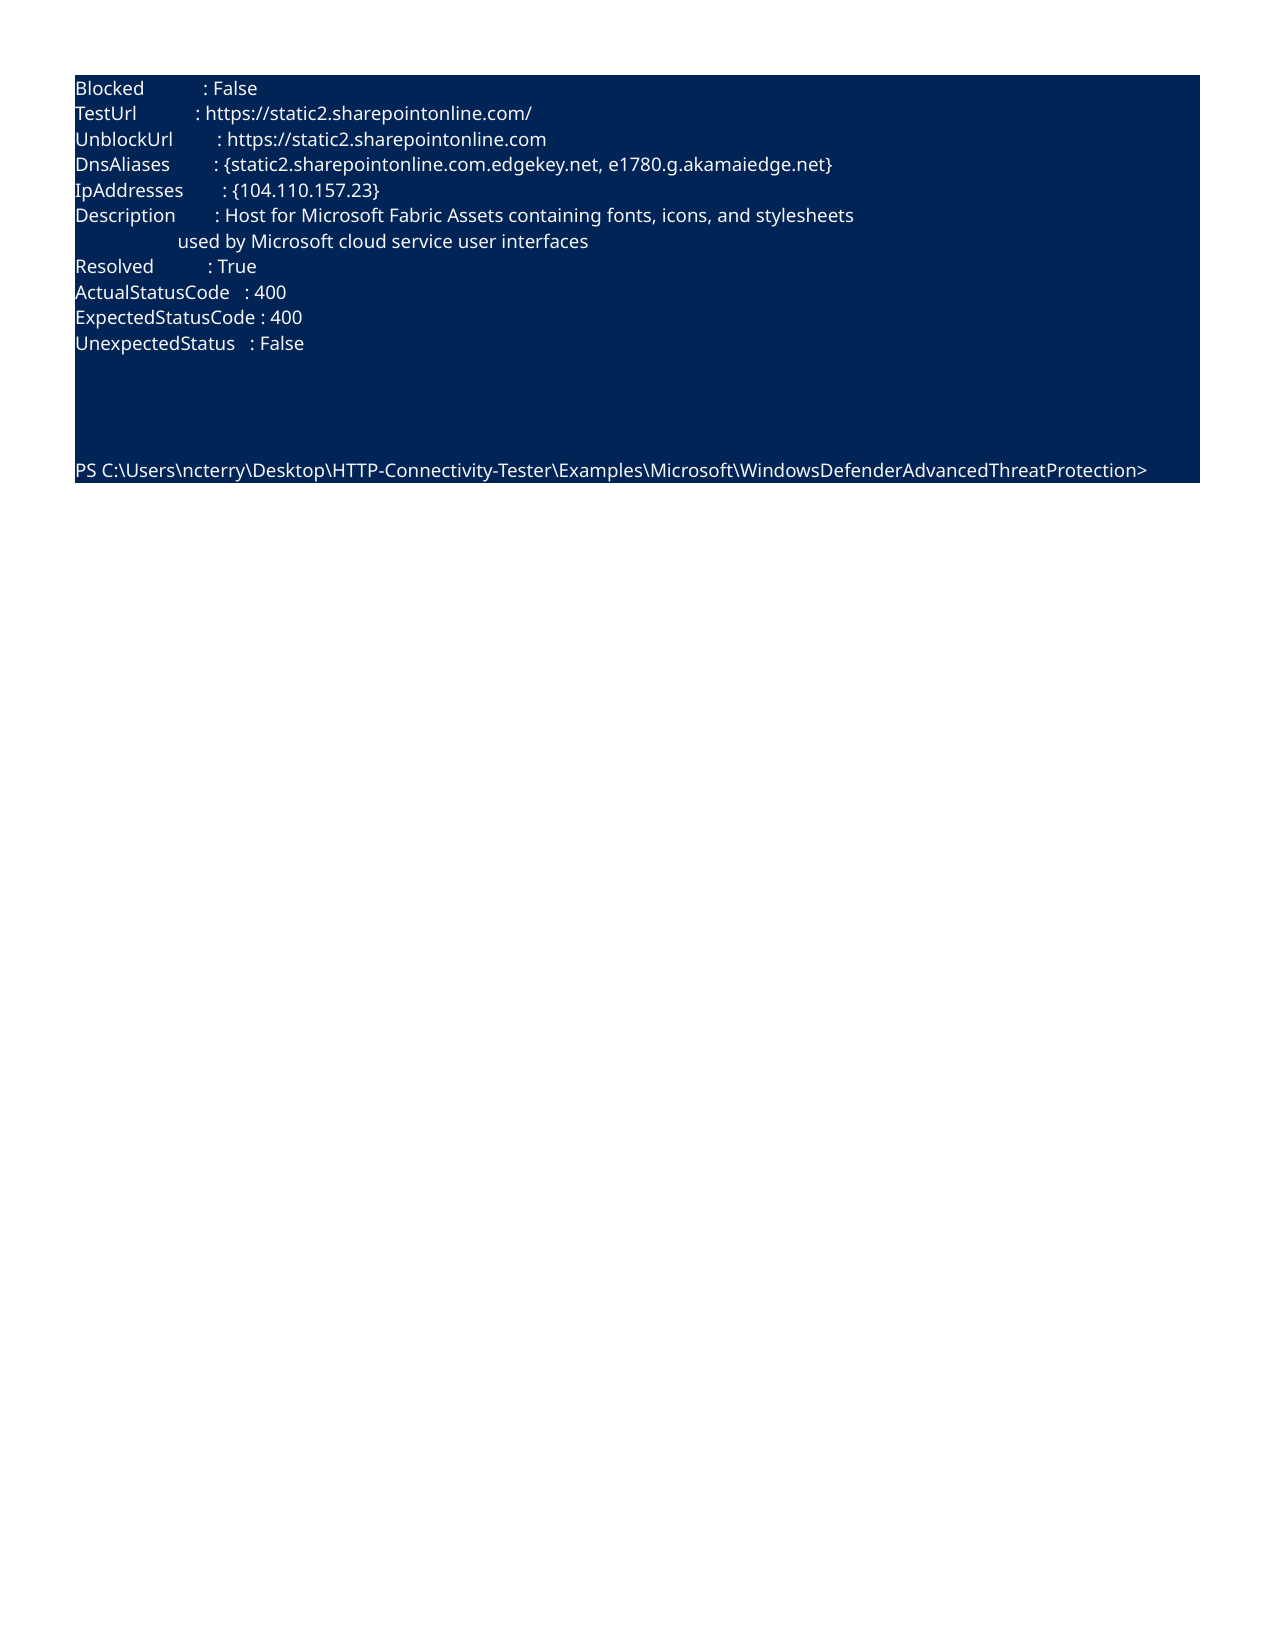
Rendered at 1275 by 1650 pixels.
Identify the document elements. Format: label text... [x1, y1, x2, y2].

text UnblockUrl : https://static2.sharepointonline.com [75, 126, 1200, 152]
text DnsAliases : {static2.sharepointonline.com.edgekey.net, e1780.g.akamaiedge.net} [75, 152, 1200, 177]
text ActualStatusCode : 400 [75, 279, 1200, 305]
text Description : Host for Microsoft Fabric Assets containing fonts, icons, and stylesheets [75, 203, 1200, 228]
text used by Microsoft cloud service user interfaces [75, 228, 1200, 254]
text IpAddresses : {104.110.157.23} [75, 177, 1200, 203]
text Blocked : False [75, 75, 1200, 101]
text TestUrl : https://static2.sharepointonline.com/ [75, 101, 1200, 126]
text UnexpectedStatus : False [75, 330, 1200, 356]
text ExpectedStatusCode : 400 [75, 305, 1200, 330]
text PS C:\Users\ncterry\Desktop\HTTP-Connectivity-Tester\Examples\Microsoft\WindowsDefenderAdvancedThreatProtection> [75, 458, 1200, 483]
text Resolved : True [75, 254, 1200, 279]
